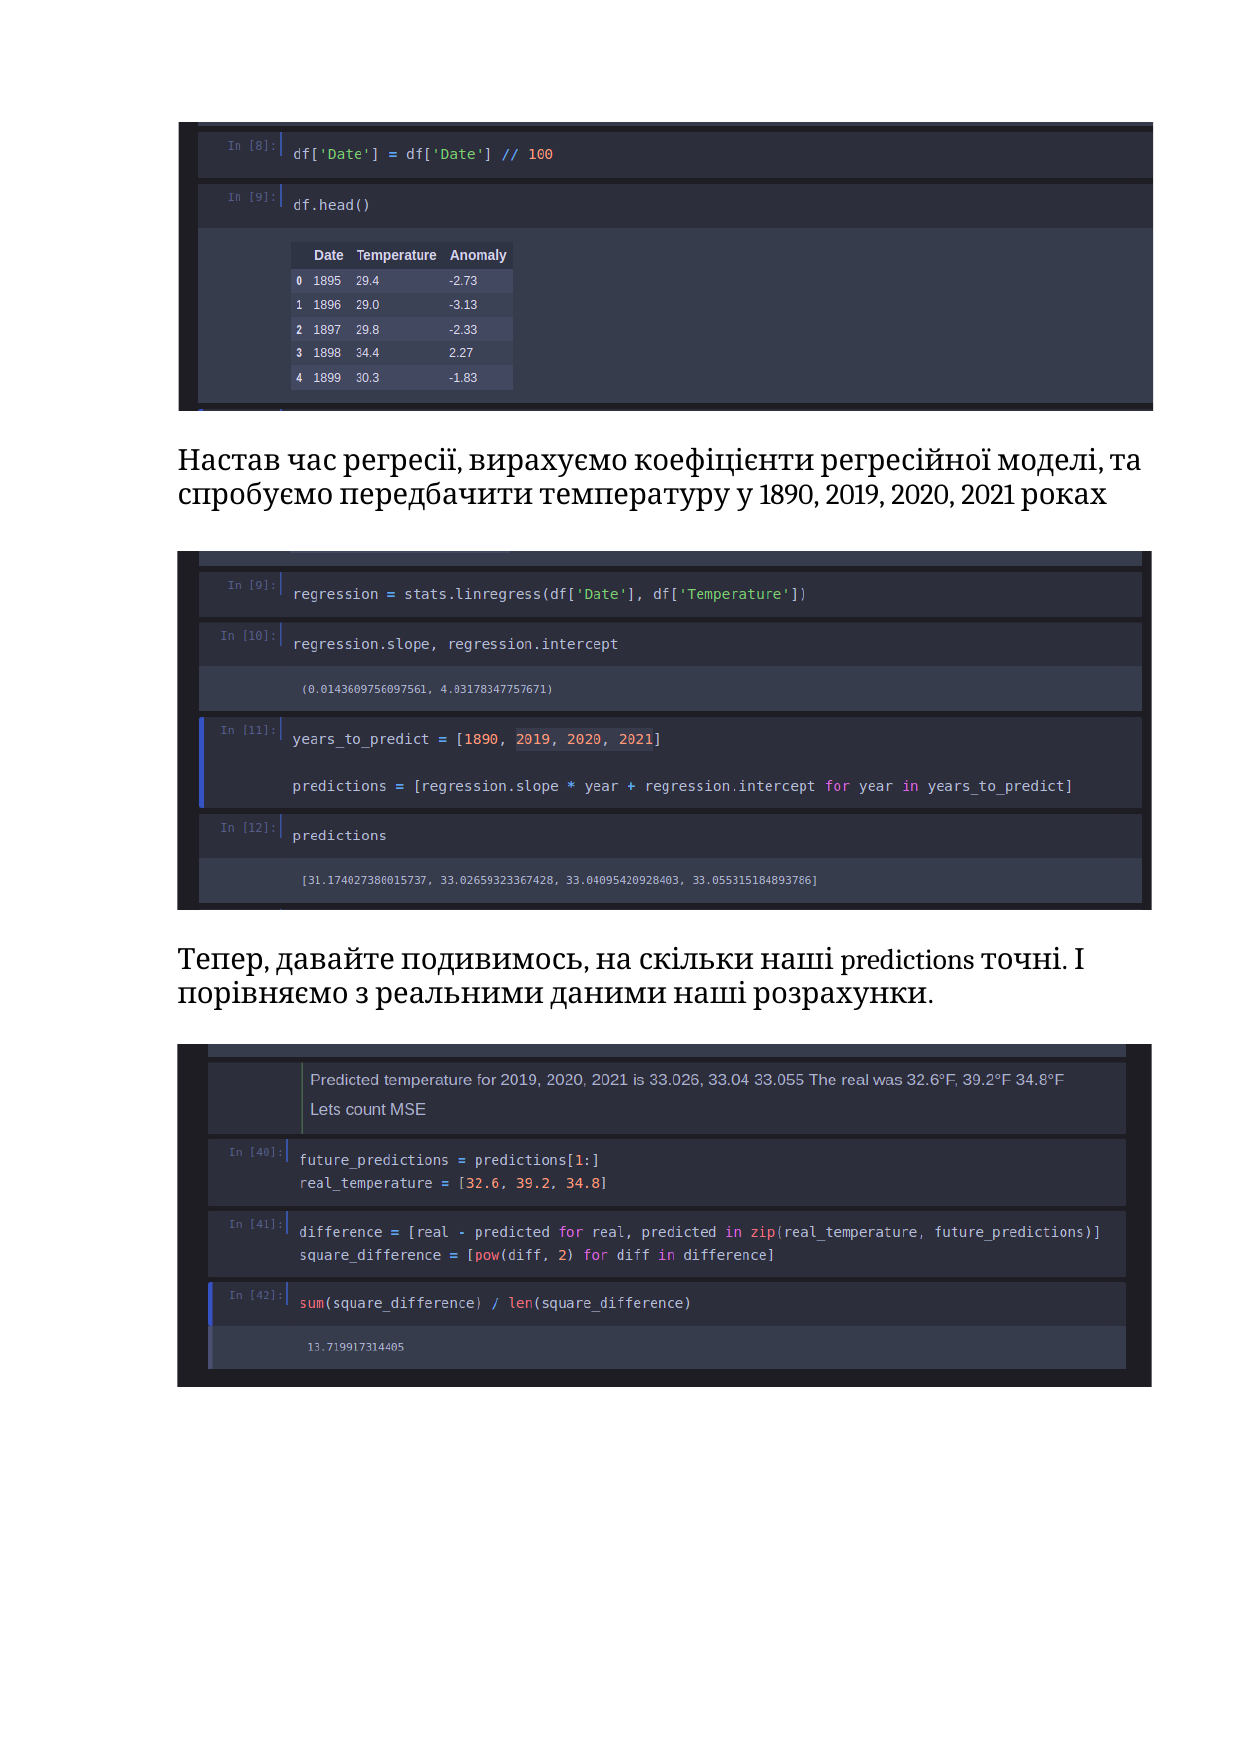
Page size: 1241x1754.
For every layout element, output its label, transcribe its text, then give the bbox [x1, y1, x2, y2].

picture [177, 1044, 1152, 1387]
picture [177, 551, 1152, 910]
text Настав час регресії, вирахуємо коефіцієнти регресійної моделі, та спробуємо передбачити температуру у 1890, 2019, 2020, 2021 роках [177, 444, 1152, 511]
text Тепер, давайте подивимось, на скільки наші predictions точні. І порівняємо з реальними даними наші розрахунки. [177, 943, 1152, 1011]
picture [178, 122, 1154, 411]
